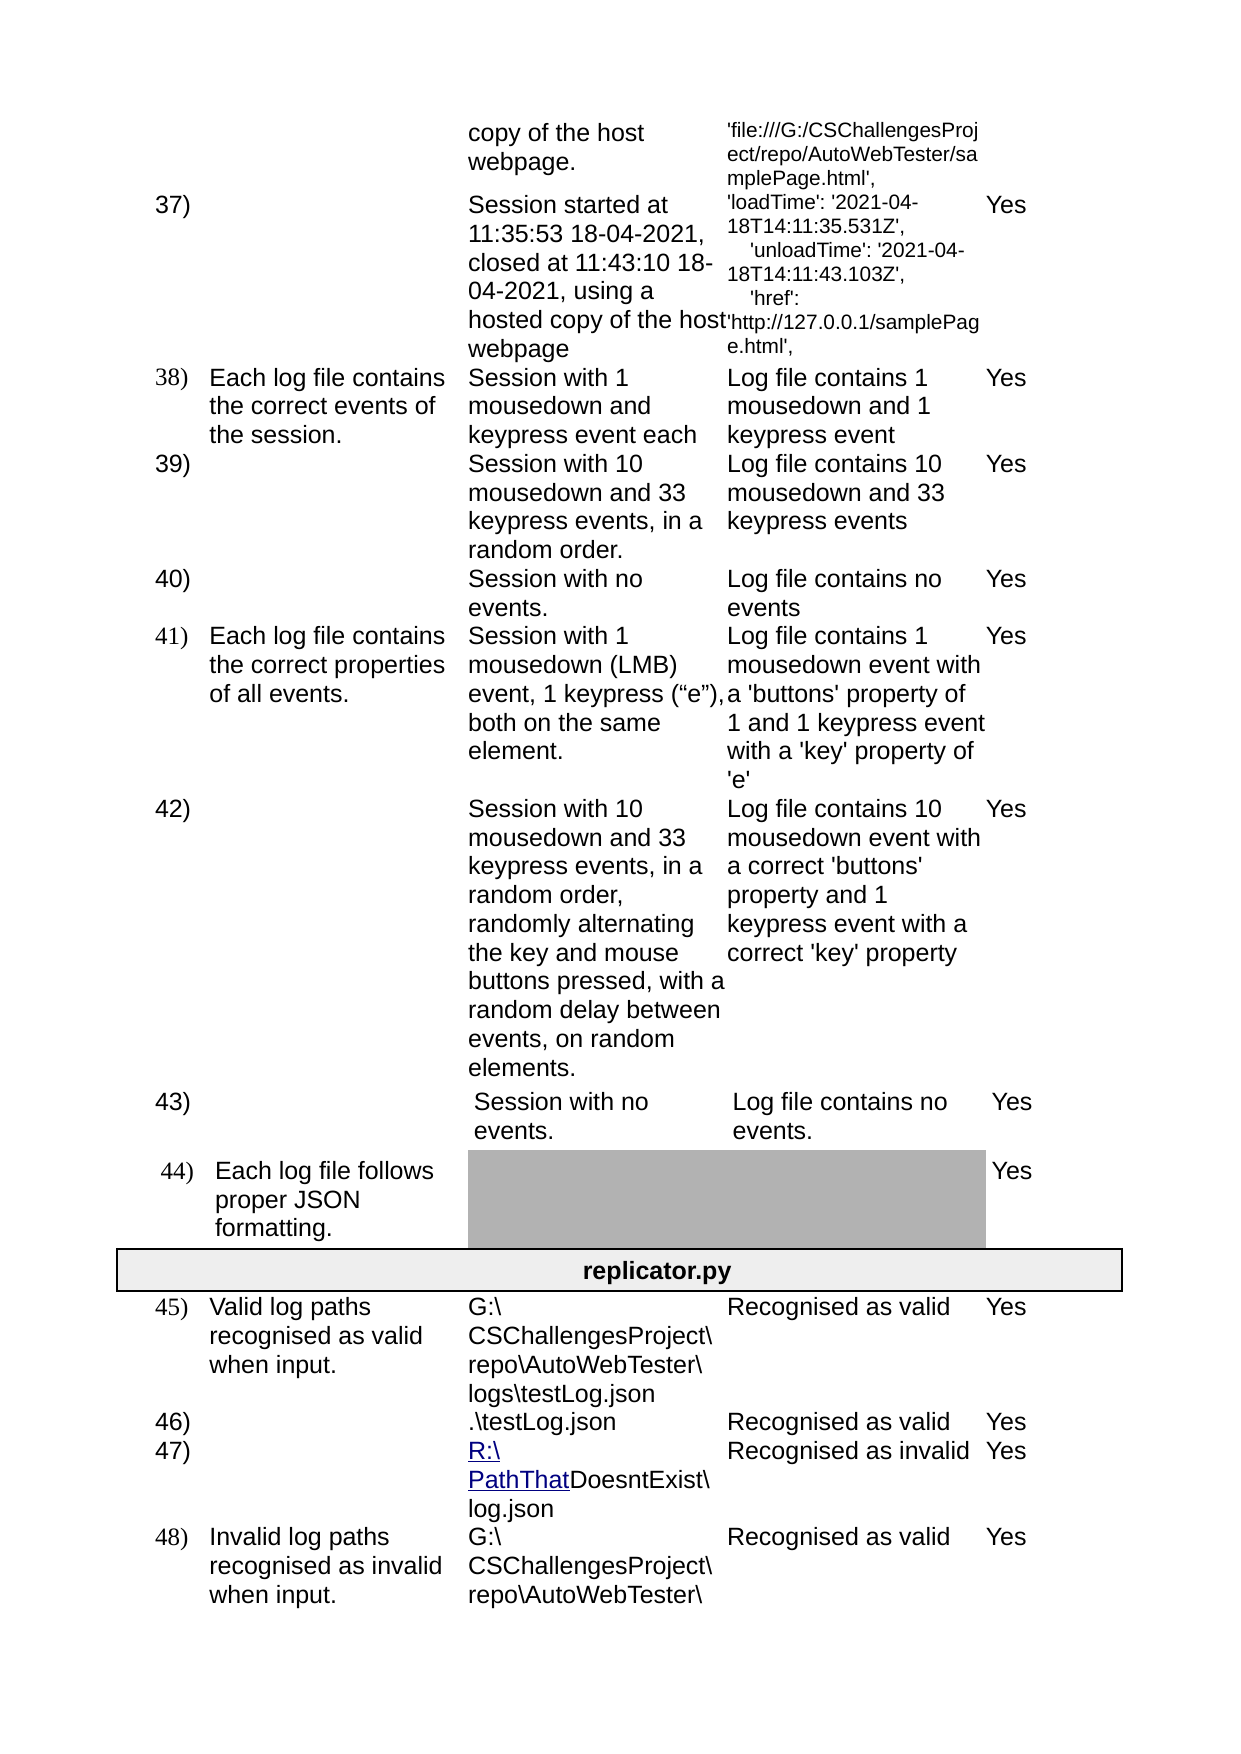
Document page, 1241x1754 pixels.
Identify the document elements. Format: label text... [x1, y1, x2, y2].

table_cell [117, 190, 209, 362]
table_cell copy of the host webpage. [468, 118, 727, 190]
table_cell Yes [986, 1150, 1122, 1248]
table_cell R:\PathThatDoesntExist\log.json [468, 1436, 727, 1522]
table_cell Session with 1 mousedown and keypress event each [468, 363, 727, 449]
table_cell .\testLog.json [468, 1407, 727, 1436]
table_cell [986, 118, 1122, 190]
table_cell 'loadTime': '2021-04-18T14:11:35.531Z', 'unloadTime': '2021-04-18T14:11:43.103Z', 'href': 'http://127.0.0.1/samplePage.html', [727, 190, 986, 362]
table_cell Session started at 11:35:53 18-04-2021, closed at 11:43:10 18-04-2021, using a hosted copy of the host webpage [468, 190, 727, 362]
table_cell Yes [986, 1407, 1122, 1436]
table_cell Recognised as valid [727, 1407, 986, 1436]
table_cell Recognised as invalid [727, 1436, 986, 1522]
table_cell [117, 449, 209, 564]
table_cell [117, 118, 209, 190]
table_cell Yes [986, 1436, 1122, 1522]
table_cell Session with 10 mousedown and 33 keypress events, in a random order, randomly alternating the key and mouse buttons pressed, with a random delay between events, on random elements. [468, 794, 727, 1081]
table_cell Session with no events. [468, 1081, 727, 1150]
table_cell Yes [986, 449, 1122, 564]
table_cell Log file contains 10 mousedown and 33 keypress events [727, 449, 986, 564]
table_cell Valid log paths recognised as valid when input. [209, 1292, 468, 1522]
table_cell Log file contains 10 mousedown event with a correct 'buttons' property and 1 keypress event with a correct 'key' property [727, 794, 986, 1081]
table_cell 'file:///G:/CSChallengesProject/repo/AutoWebTester/samplePage.html', [727, 118, 986, 190]
table_cell [117, 1407, 209, 1436]
table_cell Recognised as valid [727, 1292, 986, 1407]
table_cell Yes [986, 363, 1122, 449]
table_cell [117, 564, 209, 621]
table_cell Invalid log paths recognised as invalid when input. [209, 1522, 468, 1608]
table_cell Yes [986, 1081, 1122, 1150]
table_cell [117, 1522, 209, 1608]
table_cell Log file contains no events [727, 564, 986, 621]
table_cell Log file contains no events. [727, 1081, 986, 1150]
table_cell Session with 10 mousedown and 33 keypress events, in a random order. [468, 449, 727, 564]
table_cell Session with 1 mousedown (LMB) event, 1 keypress (“e”), both on the same element. [468, 621, 727, 794]
table_cell Yes [986, 621, 1122, 794]
table_cell Each log file contains the correct events of the session. [209, 363, 468, 621]
table_cell G:\CSChallengesProject\repo\AutoWebTester\logs\testLog.json [468, 1292, 727, 1407]
table_cell [117, 1150, 209, 1248]
table_cell [209, 118, 468, 362]
table_cell Yes [986, 190, 1122, 362]
table_cell [117, 363, 209, 449]
table_cell replicator.py [118, 1250, 1121, 1290]
table_cell Log file contains 1 mousedown event with a 'buttons' property of 1 and 1 keypress event with a 'key' property of 'e' [727, 621, 986, 794]
table_cell [468, 1150, 986, 1248]
table_cell Session with no events. [468, 564, 727, 621]
table_cell G:\CSChallengesProject\repo\AutoWebTester\ [468, 1522, 727, 1608]
table_cell Log file contains 1 mousedown and 1 keypress event [727, 363, 986, 449]
table_cell Each log file contains the correct properties of all events. [209, 621, 468, 1150]
table_cell [117, 794, 209, 1081]
table_cell [117, 1081, 209, 1150]
table_cell Yes [986, 1522, 1122, 1608]
table_cell [117, 1292, 209, 1407]
table_cell [117, 1436, 209, 1522]
table_cell Yes [986, 1292, 1122, 1407]
table_cell Each log file follows proper JSON formatting. [209, 1150, 468, 1248]
table_cell Yes [986, 794, 1122, 1081]
table_cell Yes [986, 564, 1122, 621]
table_cell Recognised as valid [727, 1522, 986, 1608]
table_cell [117, 621, 209, 794]
